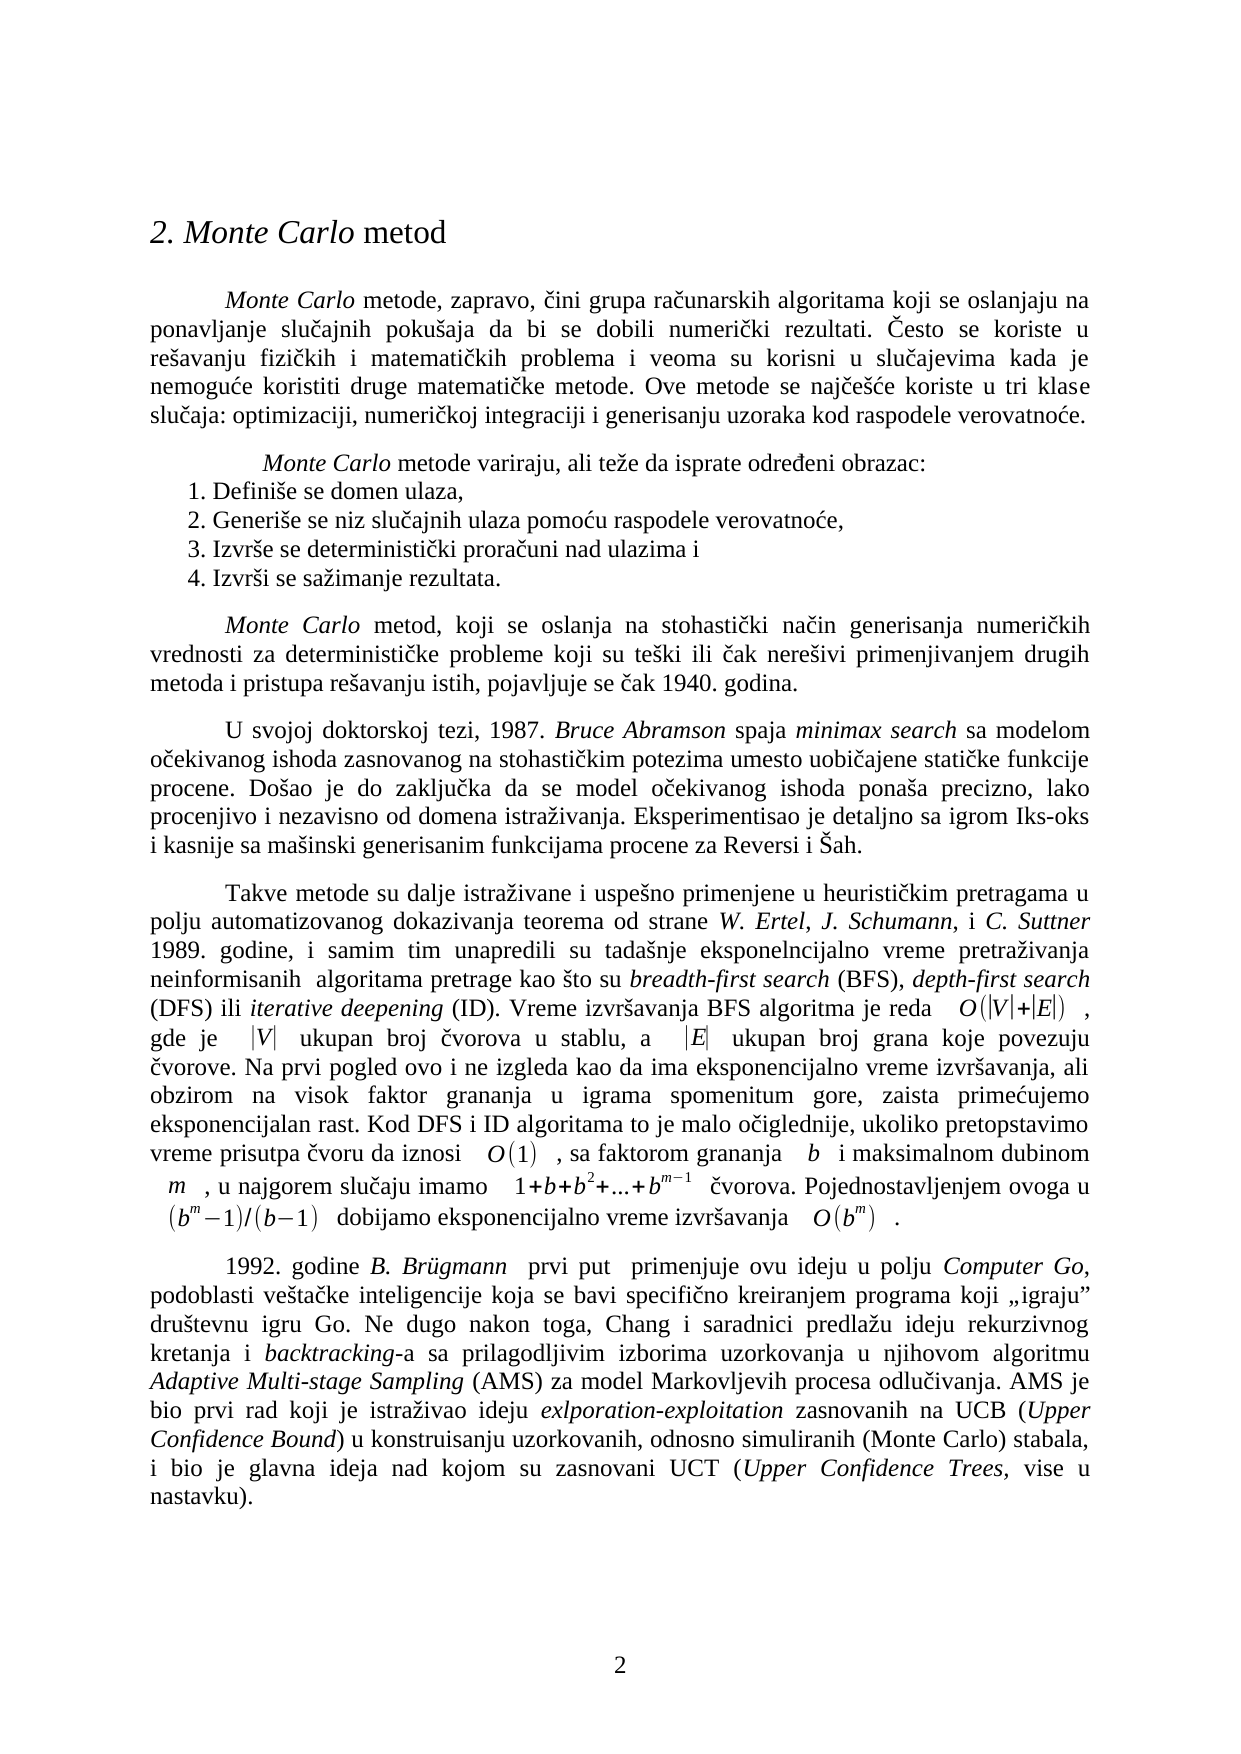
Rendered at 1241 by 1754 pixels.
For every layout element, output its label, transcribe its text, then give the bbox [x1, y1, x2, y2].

text Takve metode su dalje istraživane i uspešno primenjene u heurističkim pretragama u polju automatizovanog dokazivanja teorema od strane W. Ertel, J. Schumann, i C. Suttner 1989. godine, i samim tim unapredili su tadašnje eksponelncijalno vreme pretraživanja neinformisanih algoritama pretrage kao što su breadth-first search (BFS), depth-first search (DFS) ili iterative deepening (ID). Vreme izvršavanja BFS algoritma je reda , gde je ukupan broj čvorova u stablu, a ukupan broj grana koje povezuju čvorove. Na prvi pogled ovo i ne izgleda kao da ima eksponencijalno vreme izvršavanja, ali obzirom na visok faktor grananja u igrama spomenitum gore, zaista primećujemo eksponencijalan rast. Kod DFS i ID algoritama to je malo očiglednije, ukoliko pretopstavimo vreme prisutpa čvoru da iznosi , sa faktorom grananja i maksimalnom dubinom , u najgorem slučaju imamo čvorova. Pojednostavljenjem ovoga u dobijamo eksponencijalno vreme izvršavanja . [150, 878, 1090, 1233]
subtitle 2. Monte Carlo metod [150, 212, 1090, 251]
text Monte Carlo metode, zapravo, čini grupa računarskih algoritama koji se oslanjaju na ponavljanje slučajnih pokušaja da bi se dobili numerički rezultati. Često se koriste u rešavanju fizičkih i matematičkih problema i veoma su korisni u slučajevima kada je nemoguće koristiti druge matematičke metode. Ove metode se najčešće koriste u tri klase slučaja: optimizaciji, numeričkoj integraciji i generisanju uzoraka kod raspodele verovatnoće. [150, 285, 1090, 429]
text Monte Carlo metode variraju, ali teže da isprate određeni obrazac: 1. Definiše se domen ulaza, 2. Generiše se niz slučajnih ulaza pomoću raspodele verovatnoće, 3. Izvrše se deterministički proračuni nad ulazima i 4. Izvrši se sažimanje rezultata. [187, 448, 1090, 591]
text Monte Carlo metod, koji se oslanja na stohastički način generisanja numeričkih vrednosti za determinističke probleme koji su teški ili čak nerešivi primenjivanjem drugih metoda i pristupa rešavanju istih, pojavljuje se čak 1940. godina. [150, 610, 1090, 696]
text 1992. godine B. Brügmann prvi put primenjuje ovu ideju u polju Computer Go, podoblasti veštačke inteligencije koja se bavi specifično kreiranjem programa koji „igraju” društevnu igru Go. Ne dugo nakon toga, Chang i saradnici predlažu ideju rekurzivnog kretanja i backtracking-a sa prilagodljivim izborima uzorkovanja u njihovom algoritmu Adaptive Multi-stage Sampling (AMS) za model Markovljevih procesa odlučivanja. AMS je bio prvi rad koji je istraživao ideju exlporation-exploitation zasnovanih na UCB (Upper Confidence Bound) u konstruisanju uzorkovanih, odnosno simuliranih (Monte Carlo) stabala, i bio je glavna ideja nad kojom su zasnovani UCT (Upper Confidence Trees, vise u nastavku). [150, 1251, 1090, 1510]
text U svojoj doktorskoj tezi, 1987. Bruce Abramson spaja minimax search sa modelom očekivanog ishoda zasnovanog na stohastičkim potezima umesto uobičajene statičke funkcije procene. Došao je do zaključka da se model očekivanog ishoda ponaša precizno, lako procenjivo i nezavisno od domena istraživanja. Eksperimentisao je detaljno sa igrom Iks-oks i kasnije sa mašinski generisanim funkcijama procene za Reversi i Šah. [150, 715, 1090, 859]
